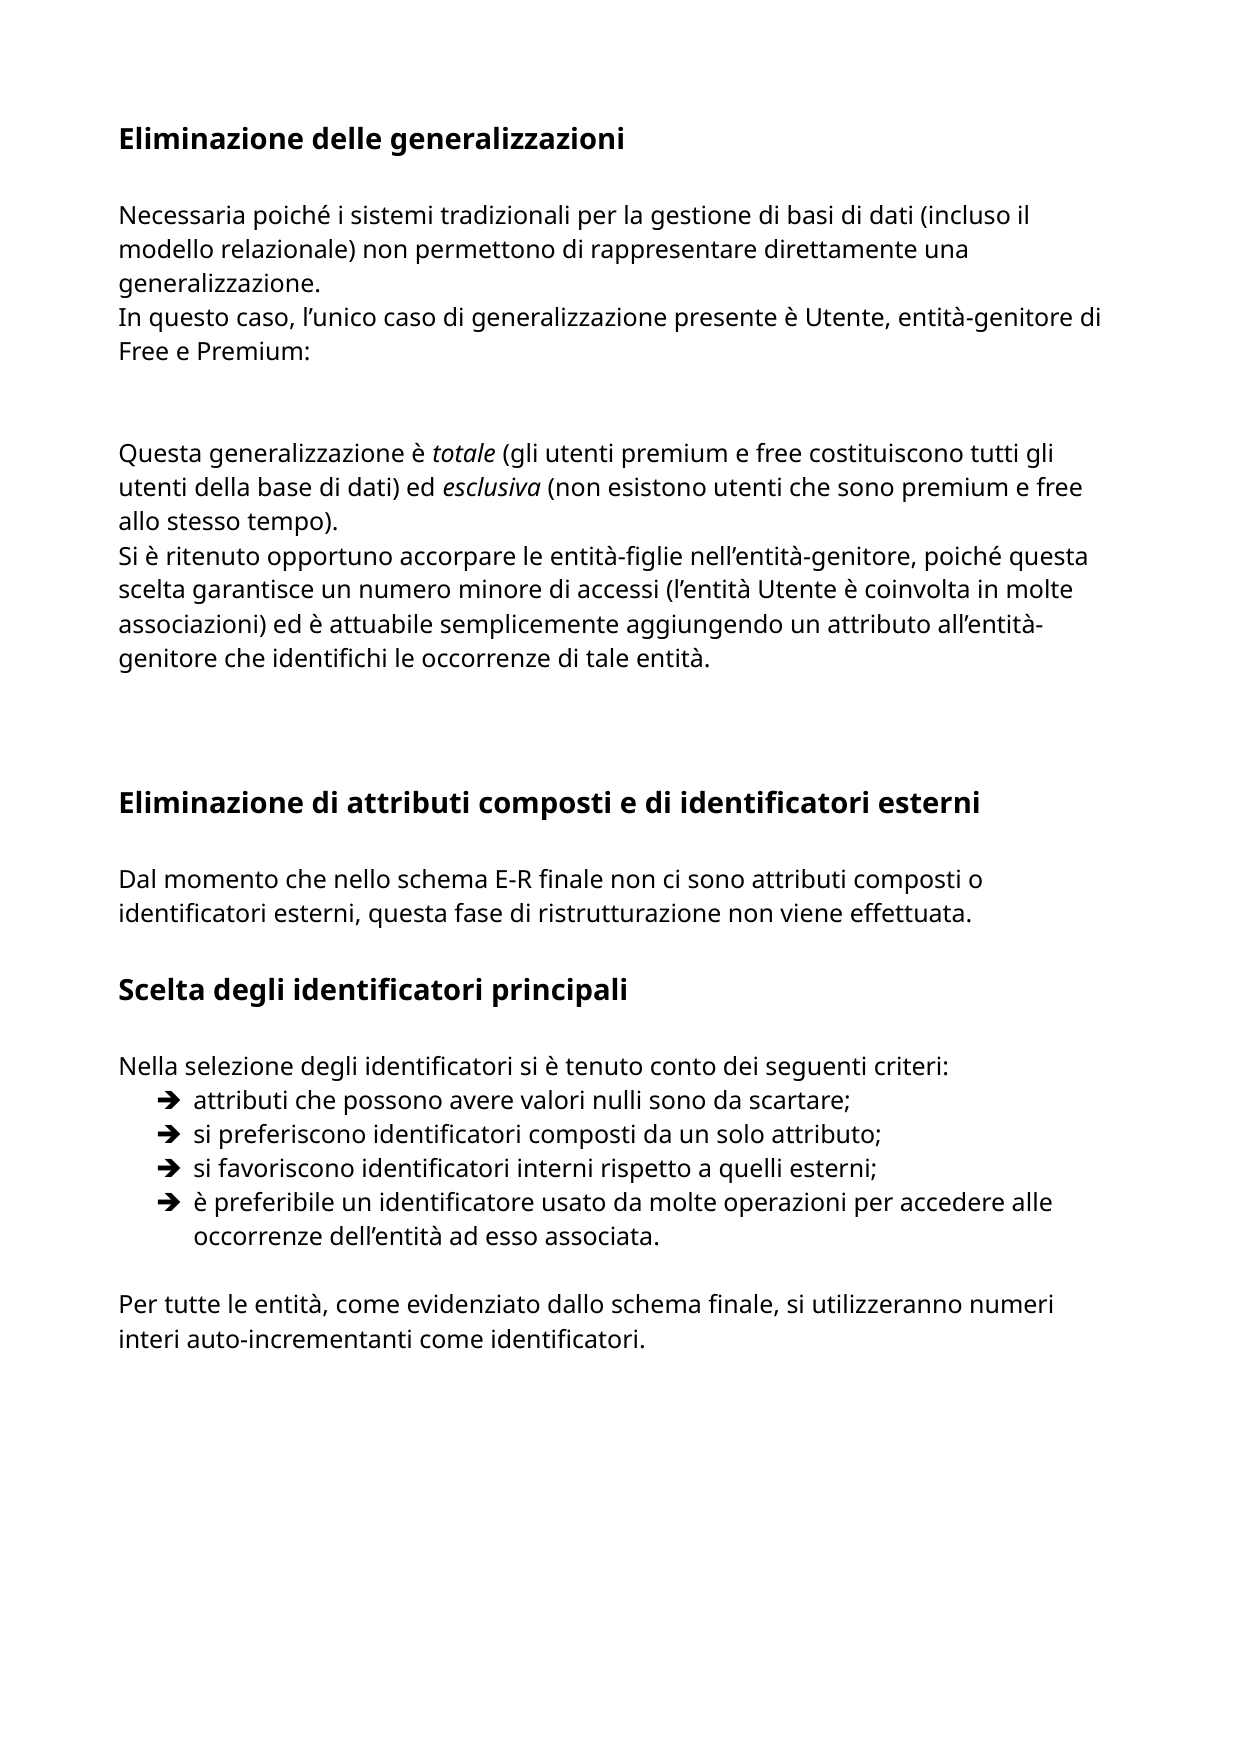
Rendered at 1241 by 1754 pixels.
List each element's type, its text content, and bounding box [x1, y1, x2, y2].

text Si è ritenuto opportuno accorpare le entità-figlie nell’entità-genitore, poiché questa scelta garantisce un numero minore di accessi (l’entità Utente è coinvolta in molte associazioni) ed è attuabile semplicemente aggiungendo un attributo all’entità-genitore che identifichi le occorrenze di tale entità. [118, 538, 1122, 674]
text Nella selezione degli identificatori si è tenuto conto dei seguenti criteri: [118, 1049, 1122, 1083]
text Questa generalizzazione è totale (gli utenti premium e free costituiscono tutti gli utenti della base di dati) ed esclusiva (non esistono utenti che sono premium e free allo stesso tempo). [118, 436, 1122, 538]
text Eliminazione di attributi composti e di identificatori esterni [118, 782, 1122, 822]
text Dal momento che nello schema E-R finale non ci sono attributi composti o identificatori esterni, questa fase di ristrutturazione non viene effettuata. [118, 862, 1122, 930]
list si preferiscono identificatori composti da un solo attributo; [156, 1117, 1122, 1151]
text Per tutte le entità, come evidenziato dallo schema finale, si utilizzeranno numeri interi auto-incrementanti come identificatori. [118, 1287, 1122, 1355]
text Eliminazione delle generalizzazioni [118, 118, 1122, 158]
list si favoriscono identificatori interni rispetto a quelli esterni; [156, 1151, 1122, 1185]
text Necessaria poiché i sistemi tradizionali per la gestione di basi di dati (incluso il modello relazionale) non permettono di rappresentare direttamente una generalizzazione. [118, 197, 1122, 300]
text In questo caso, l’unico caso di generalizzazione presente è Utente, entità-genitore di Free e Premium: [118, 300, 1122, 368]
list attributi che possono avere valori nulli sono da scartare; [156, 1083, 1122, 1117]
text Scelta degli identificatori principali [118, 969, 1122, 1009]
list è preferibile un identificatore usato da molte operazioni per accedere alle occorrenze dell’entità ad esso associata. [156, 1185, 1122, 1253]
